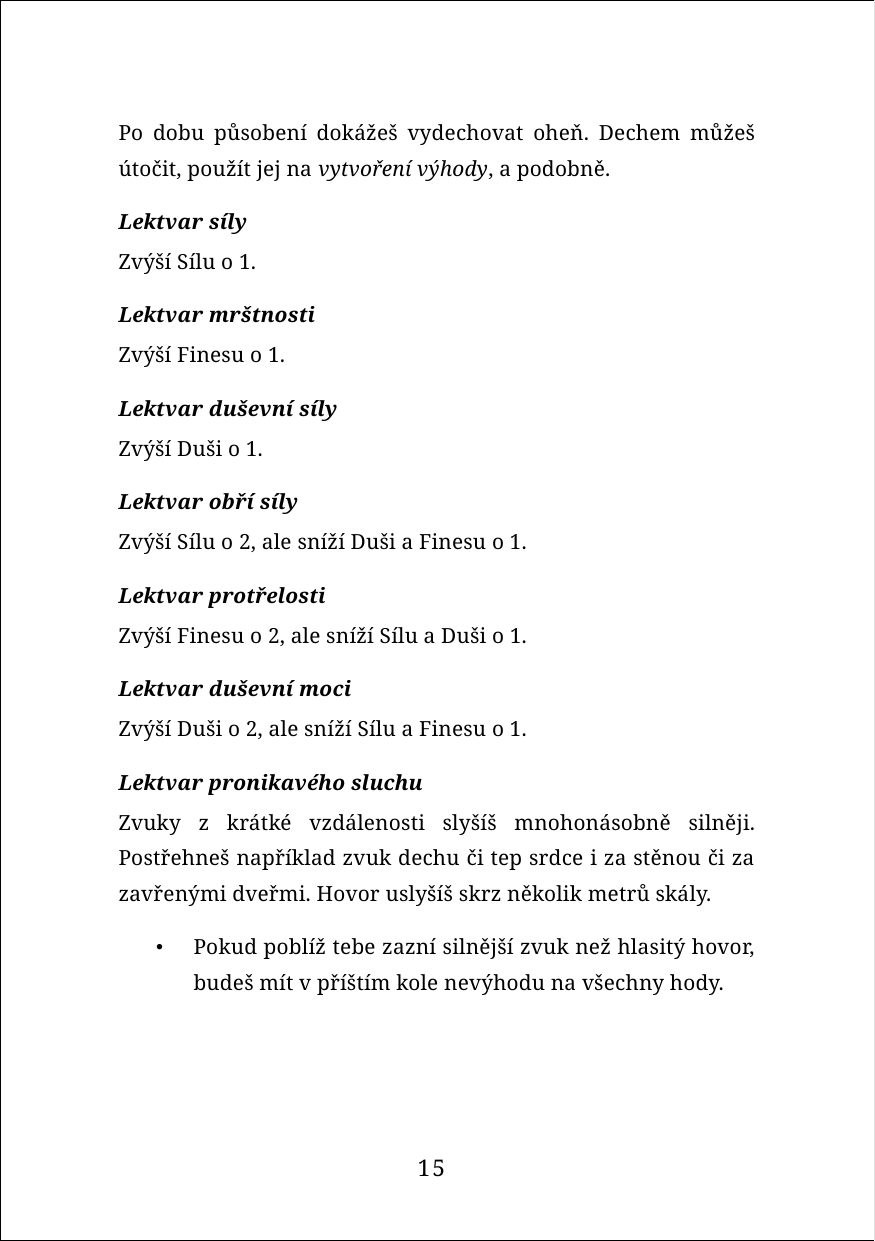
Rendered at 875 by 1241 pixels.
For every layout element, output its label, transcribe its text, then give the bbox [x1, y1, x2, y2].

text Zvýší Duši o 2, ale sníží Sílu a Finesu o 1. [118, 714, 756, 743]
text Zvýší Sílu o 2, ale sníží Duši a Finesu o 1. [118, 527, 756, 556]
subtitle Lektvar mrštnosti [118, 300, 756, 329]
subtitle Lektvar pronikavého sluchu [118, 768, 756, 796]
subtitle Lektvar obří síly [118, 487, 756, 516]
text Zvýší Finesu o 1. [118, 341, 756, 369]
text Po dobu působení dokážeš vydechovat oheň. Dechem můžeš útočit, použít jej na vytvoření výhody, a podobně. [118, 118, 756, 182]
text Zvýší Duši o 1. [118, 434, 756, 462]
list Pokud poblíž tebe zazní silnější zvuk než hlasitý hovor, budeš mít v příštím kole nevýhodu na všechny hody. [156, 932, 756, 996]
text Zvýší Finesu o 2, ale sníží Sílu a Duši o 1. [118, 621, 756, 649]
subtitle Lektvar duševní síly [118, 394, 756, 422]
text Zvýší Sílu o 1. [118, 247, 756, 276]
subtitle Lektvar duševní moci [118, 674, 756, 703]
text Zvuky z krátké vzdálenosti slyšíš mnohonásobně silněji. Postřehneš například zvuk dechu či tep srdce i za stěnou či za zavřenými dveřmi. Hovor uslyšíš skrz několik metrů skály. [118, 808, 756, 907]
subtitle Lektvar protřelosti [118, 581, 756, 609]
subtitle Lektvar síly [118, 207, 756, 235]
